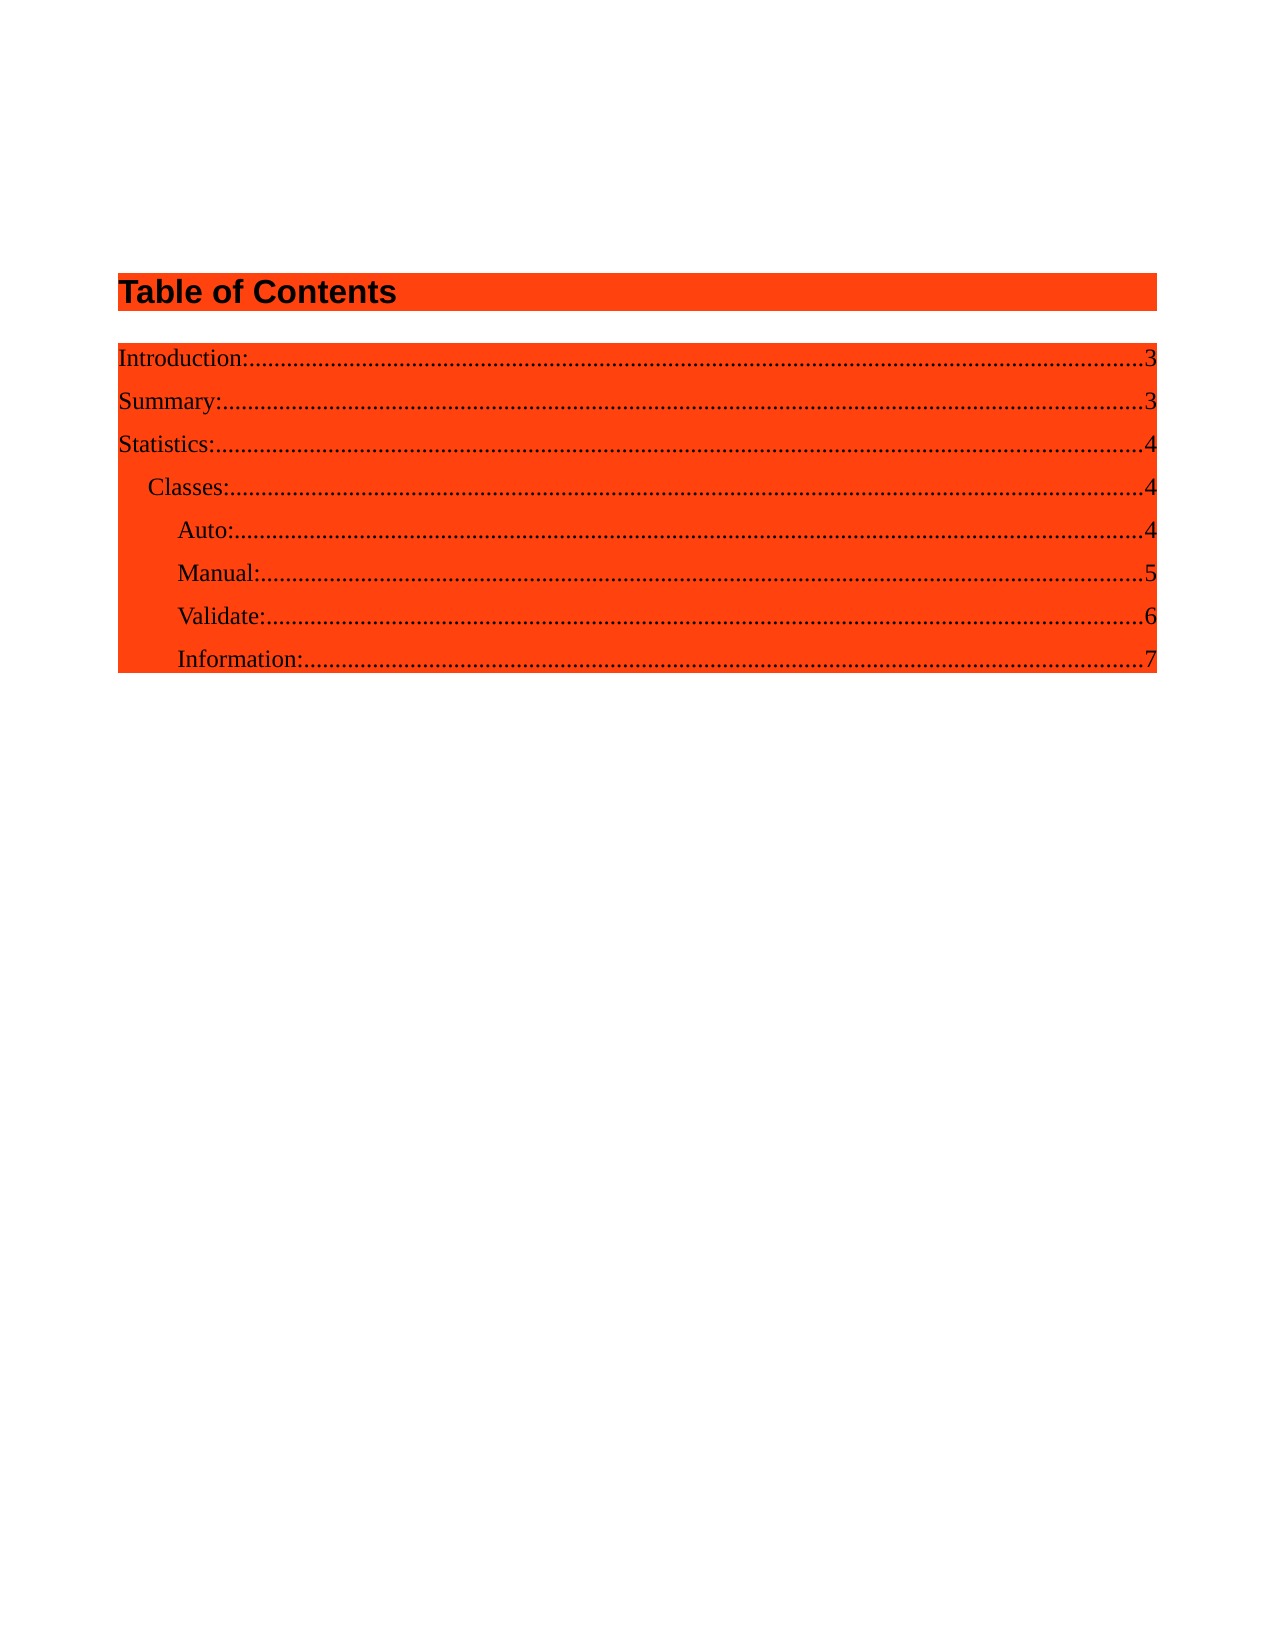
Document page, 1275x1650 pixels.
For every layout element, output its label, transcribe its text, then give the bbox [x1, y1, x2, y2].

text Manual: 5 [177, 558, 1157, 587]
text Validate: 6 [177, 601, 1157, 630]
subtitle Table of Contents [118, 272, 1157, 311]
text Introduction: 3 [118, 343, 1157, 371]
text Statistics: 4 [118, 429, 1157, 458]
text Information: 7 [177, 644, 1157, 673]
text Summary: 3 [118, 386, 1157, 414]
text Auto: 4 [177, 515, 1157, 544]
text Classes: 4 [148, 472, 1157, 501]
